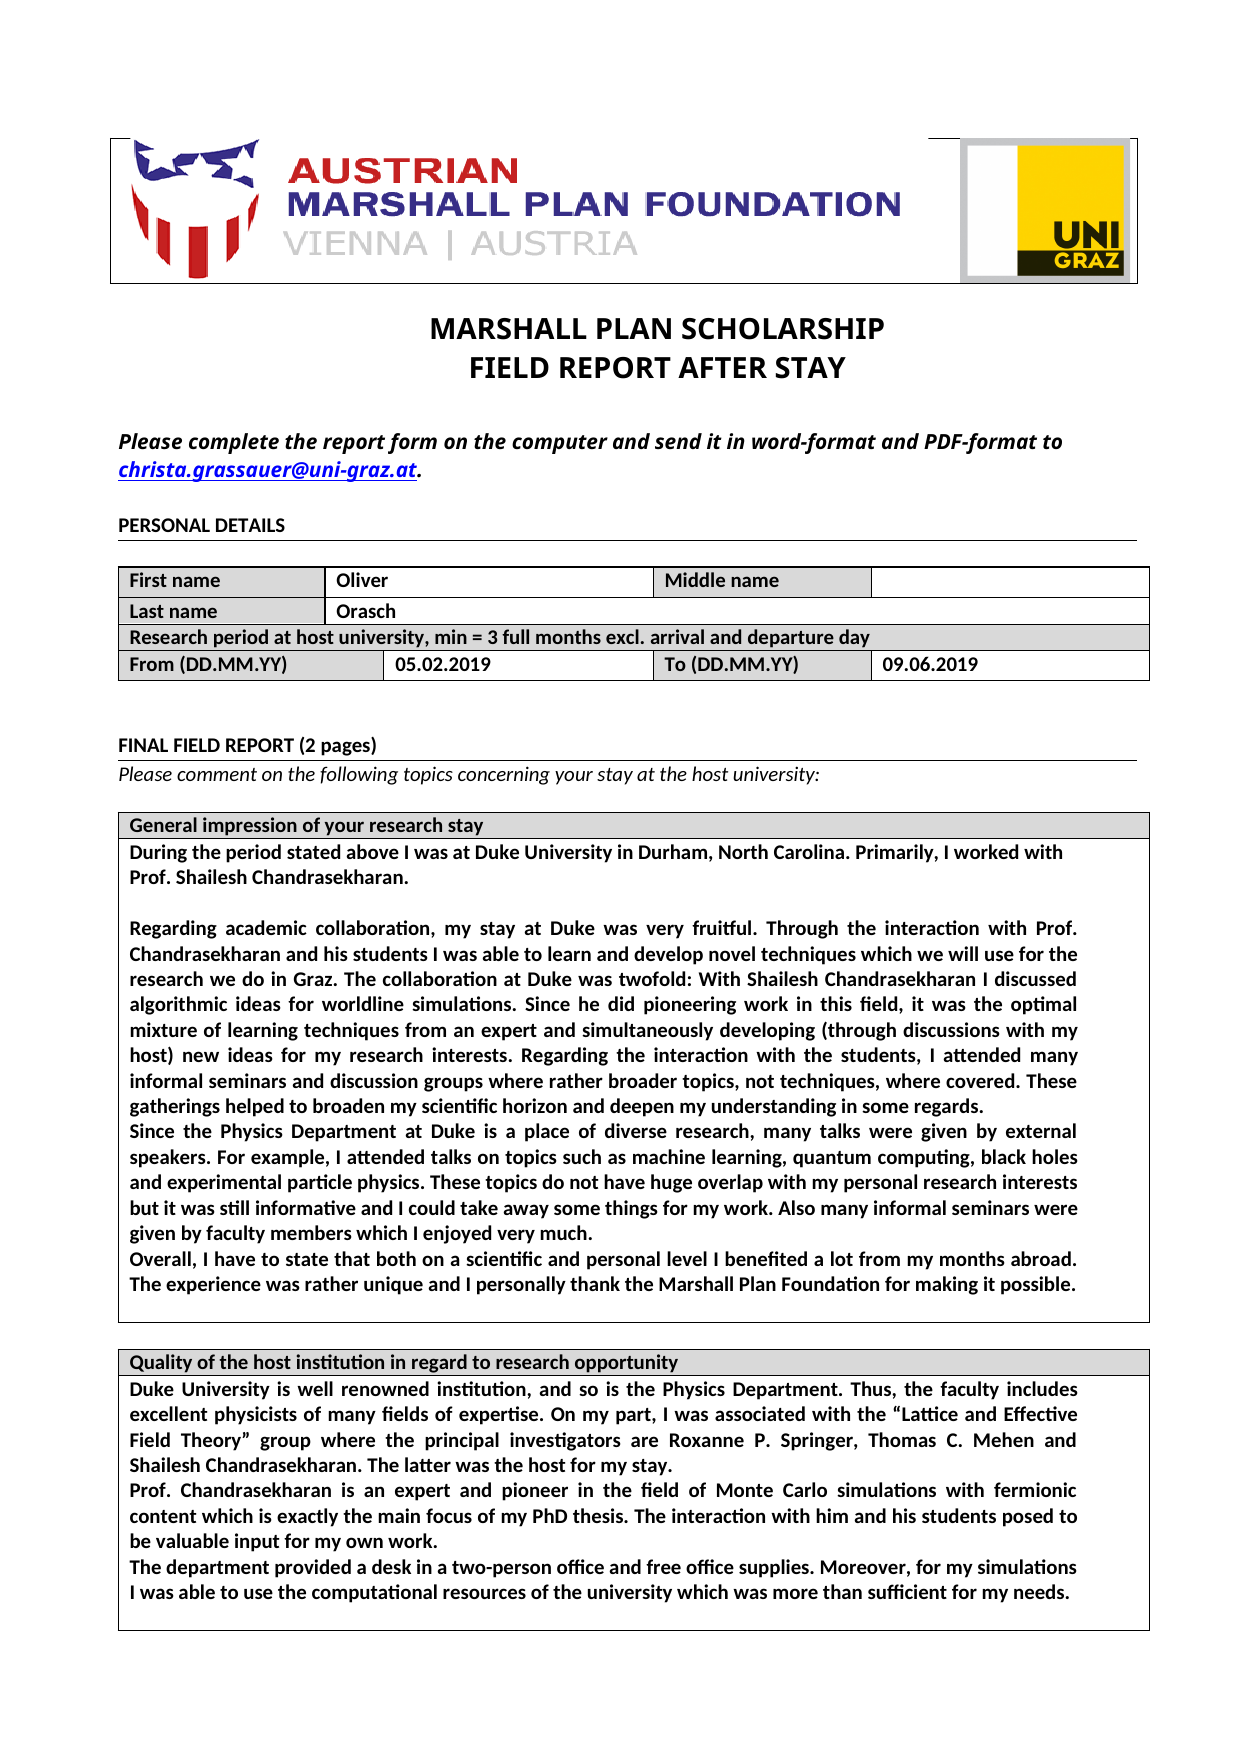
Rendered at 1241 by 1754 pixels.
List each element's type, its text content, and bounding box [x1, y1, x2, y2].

table_cell During the period stated above I was at Duke University in Durham, North Carolina. Primarily, I worked with Prof. Shailesh Chandrasekharan. Regarding academic collaboration, my stay at Duke was very fruitful. Through the interaction with Prof. Chandrasekharan and his students I was able to learn and develop novel techniques which we will use for the research we do in Graz. The collaboration at Duke was twofold: With Shailesh Chandrasekharan I discussed algorithmic ideas for worldline simulations. Since he did pioneering work in this field, it was the optimal mixture of learning techniques from an expert and simultaneously developing (through discussions with my host) new ideas for my research interests. Regarding the interaction with the students, I attended many informal seminars and discussion groups where rather broader topics, not techniques, where covered. These gatherings helped to broaden my scientific horizon and deepen my understanding in some regards. Since the Physics Department at Duke is a place of diverse research, many talks were given by external speakers. For example, I attended talks on topics such as machine learning, quantum computing, black holes and experimental particle physics. These topics do not have huge overlap with my personal research interests but it was still informative and I could take away some things for my work. Also many informal seminars were given by faculty members which I enjoyed very much. Overall, I have to state that both on a scientific and personal level I benefited a lot from my months abroad. The experience was rather unique and I personally thank the Marshall Plan Foundation for making it possible. [119, 839, 1149, 1322]
text Field REPORT AFTER STAY [118, 348, 1196, 387]
table_header [872, 568, 1149, 597]
picture [960, 138, 1130, 283]
table_header Middle name [654, 568, 871, 597]
picture [130, 138, 929, 279]
table_cell From (DD.MM.YY) [119, 651, 383, 680]
text Marshall Plan scholarship [118, 308, 1196, 348]
table_header Quality of the host institution in regard to research opportunity [119, 1350, 1149, 1375]
text Please comment on the following topics concerning your stay at the host university: [118, 761, 1137, 786]
table_cell Last name [119, 598, 324, 623]
table_cell Duke University is well renowned institution, and so is the Physics Department. Thus, the faculty includes excellent physicists of many fields of expertise. On my part, I was associated with the “Lattice and Effective Field Theory” group where the principal investigators are Roxanne P. Springer, Thomas C. Mehen and Shailesh Chandrasekharan. The latter was the host for my stay. Prof. Chandrasekharan is an expert and pioneer in the field of Monte Carlo simulations with fermionic content which is exactly the main focus of my PhD thesis. The interaction with him and his students posed to be valuable input for my own work. The department provided a desk in a two-person office and free office supplies. Moreover, for my simulations I was able to use the computational resources of the university which was more than sufficient for my needs. [119, 1376, 1149, 1630]
table_cell Research period at host university, min = 3 full months excl. arrival and departure day [119, 625, 1149, 650]
table_header [111, 139, 960, 283]
table_header General impression of your research stay [119, 813, 1149, 838]
text FINAL FIELD REPORT (2 pages) [118, 732, 1137, 760]
table_cell 05.02.2019 [384, 651, 653, 680]
table_cell 09.06.2019 [872, 651, 1149, 680]
text Please complete the report form on the computer and send it in word-format and PDF-format to christa.grassauer@uni-graz.at. [118, 427, 1137, 484]
table_header Oliver [326, 568, 653, 597]
table_header First name [119, 568, 324, 597]
text PERSONAL DETAILS [118, 512, 1137, 540]
table_cell To (DD.MM.YY) [654, 651, 871, 680]
table_cell Orasch [326, 598, 1149, 623]
table_header [1130, 139, 1137, 283]
